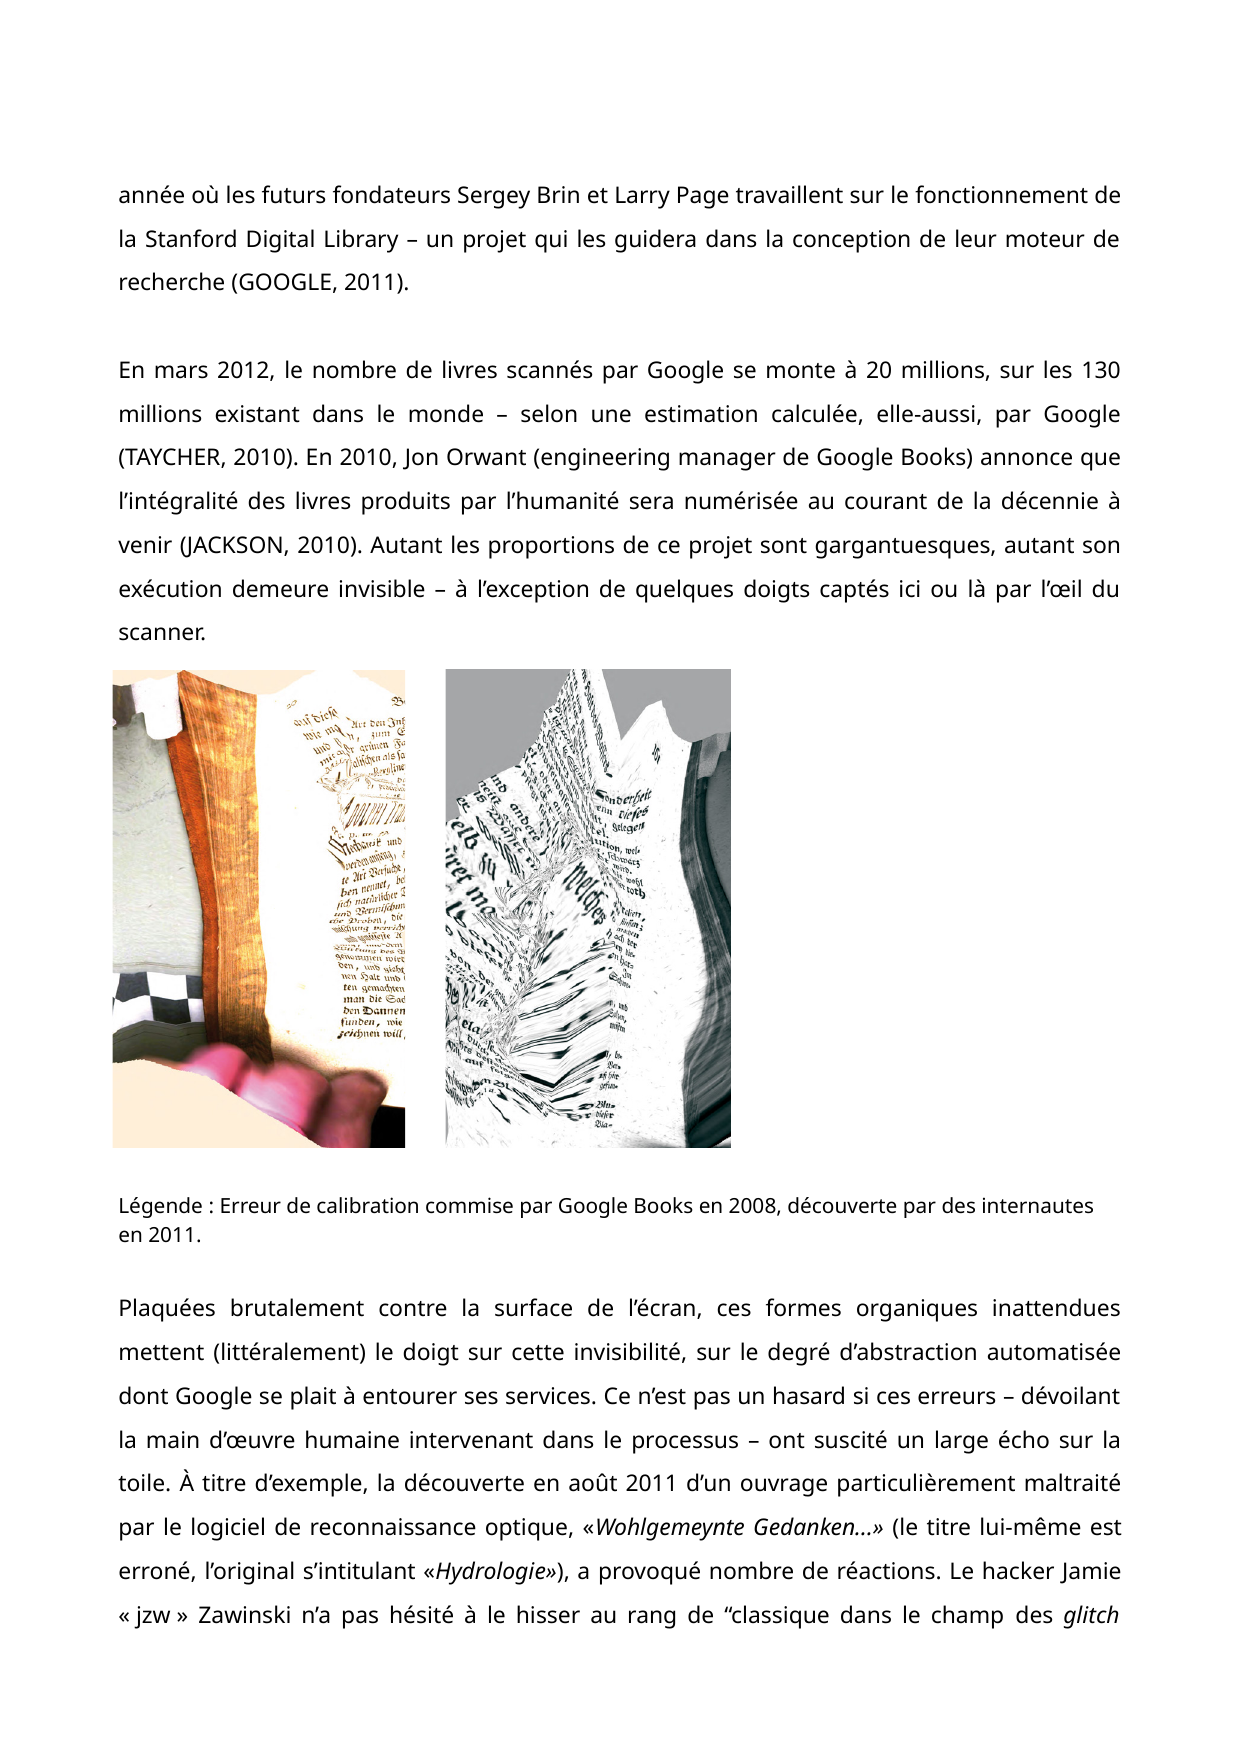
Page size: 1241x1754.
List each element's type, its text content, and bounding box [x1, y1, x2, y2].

text Légende : Erreur de calibration commise par Google Books en 2008, découverte par des internautes en 2011. [118, 1192, 1122, 1248]
text année où les futurs fondateurs Sergey Brin et Larry Page travaillent sur le fonctionnement de la Stanford Digital Library – un projet qui les guidera dans la conception de leur moteur de recherche (GOOGLE, 2011). [118, 179, 1122, 298]
picture [445, 669, 731, 1148]
text Plaquées brutalement contre la surface de l’écran, ces formes organiques inattendues mettent (littéralement) le doigt sur cette invisibilité, sur le degré d’abstraction automatisée dont Google se plait à entourer ses services. Ce n’est pas un hasard si ces erreurs – dévoilant la main d’œuvre humaine intervenant dans le processus – ont suscité un large écho sur la toile. À titre d’exemple, la découverte en août 2011 d’un ouvrage particulièrement maltraité par le logiciel de reconnaissance optique, «Wohlgemeynte Gedanken...» (le titre lui-même est erroné, l’original s’intitulant «Hydrologie»), a provoqué nombre de réactions. Le hacker Jamie « jzw » Zawinski n’a pas hésité à le hisser au rang de “classique dans le champ des glitch [118, 1292, 1122, 1630]
picture [112, 670, 406, 1148]
text En mars 2012, le nombre de livres scannés par Google se monte à 20 millions, sur les 130 millions existant dans le monde – selon une estimation calculée, elle-aussi, par Google (TAYCHER, 2010). En 2010, Jon Orwant (engineering manager de Google Books) annonce que l’intégralité des livres produits par l’humanité sera numérisée au courant de la décennie à venir (JACKSON, 2010). Autant les proportions de ce projet sont gargantuesques, autant son exécution demeure invisible – à l’exception de quelques doigts captés ici ou là par l’œil du scanner. [118, 354, 1122, 648]
